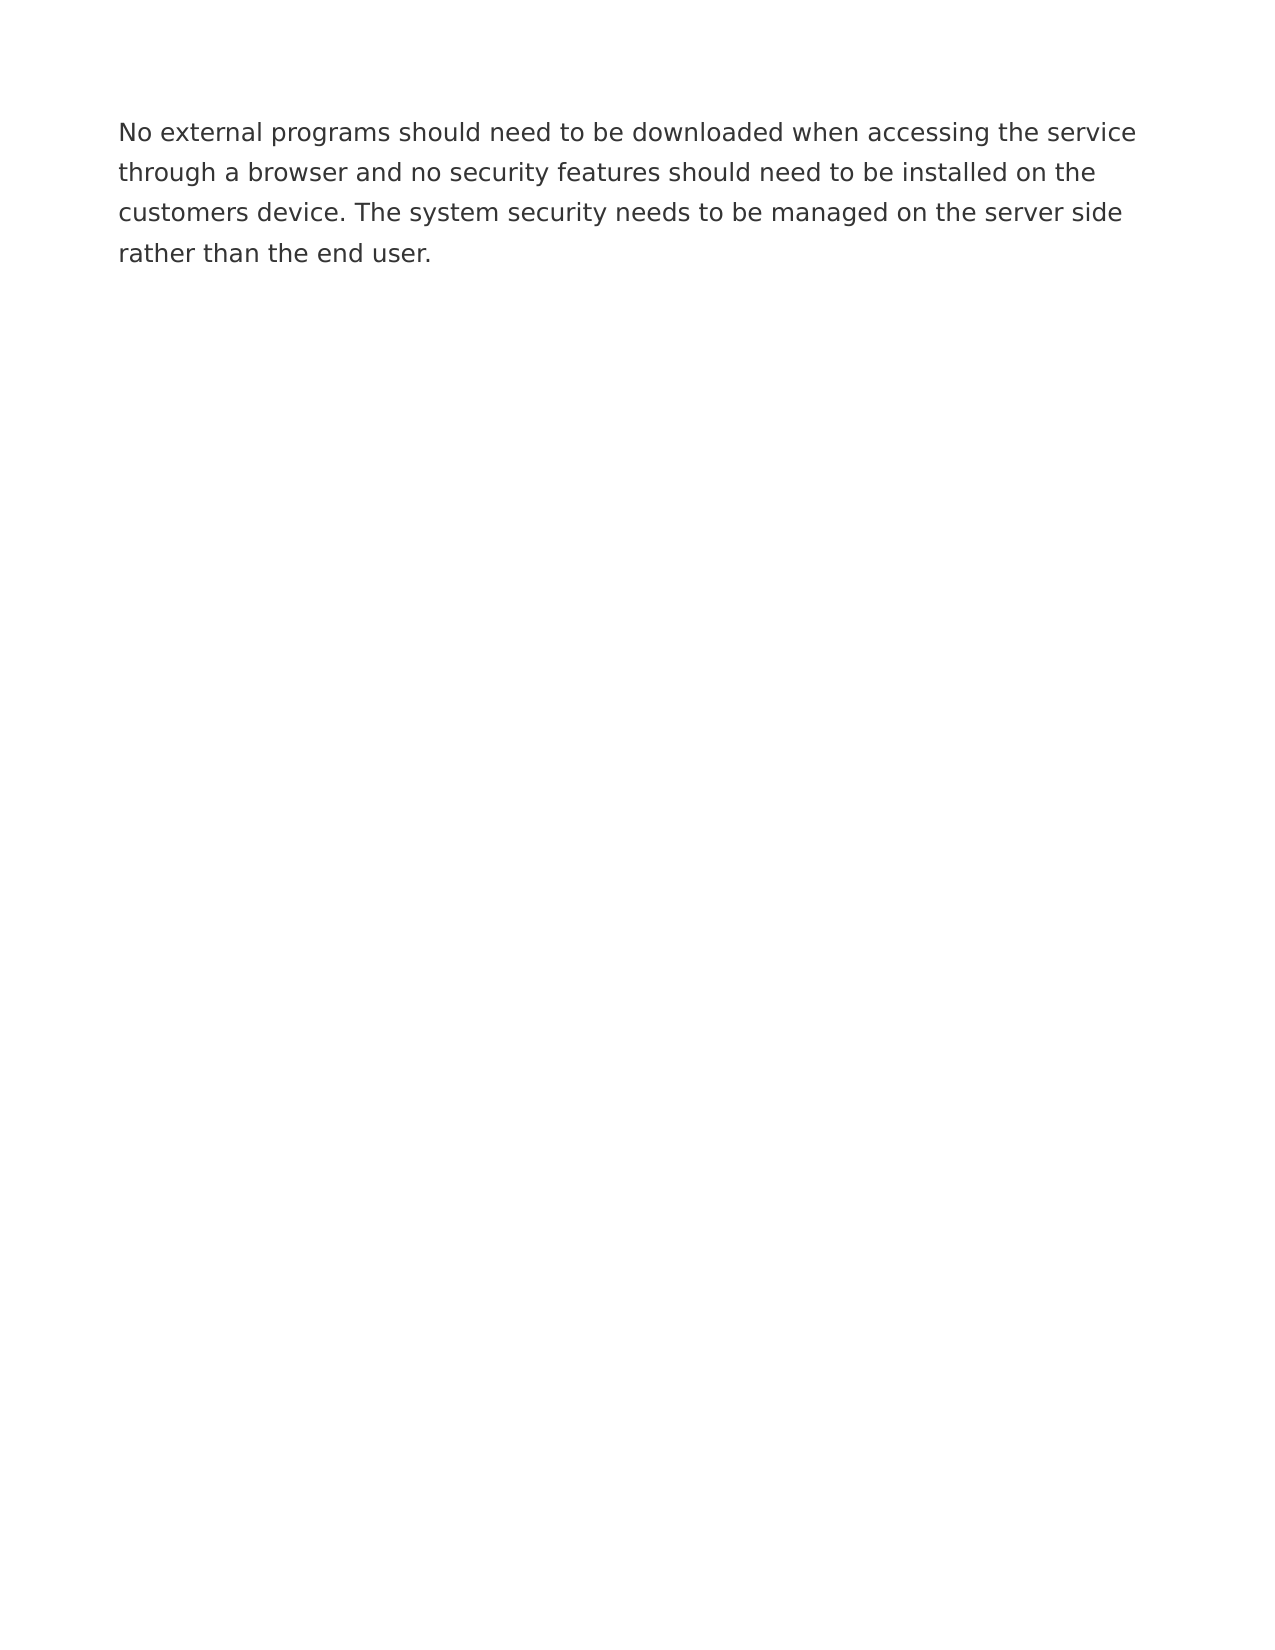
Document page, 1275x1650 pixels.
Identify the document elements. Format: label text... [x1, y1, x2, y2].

text No external programs should need to be downloaded when accessing the service through a browser and no security features should need to be installed on the customers device. The system security needs to be managed on the server side rather than the end user. [118, 118, 1157, 268]
